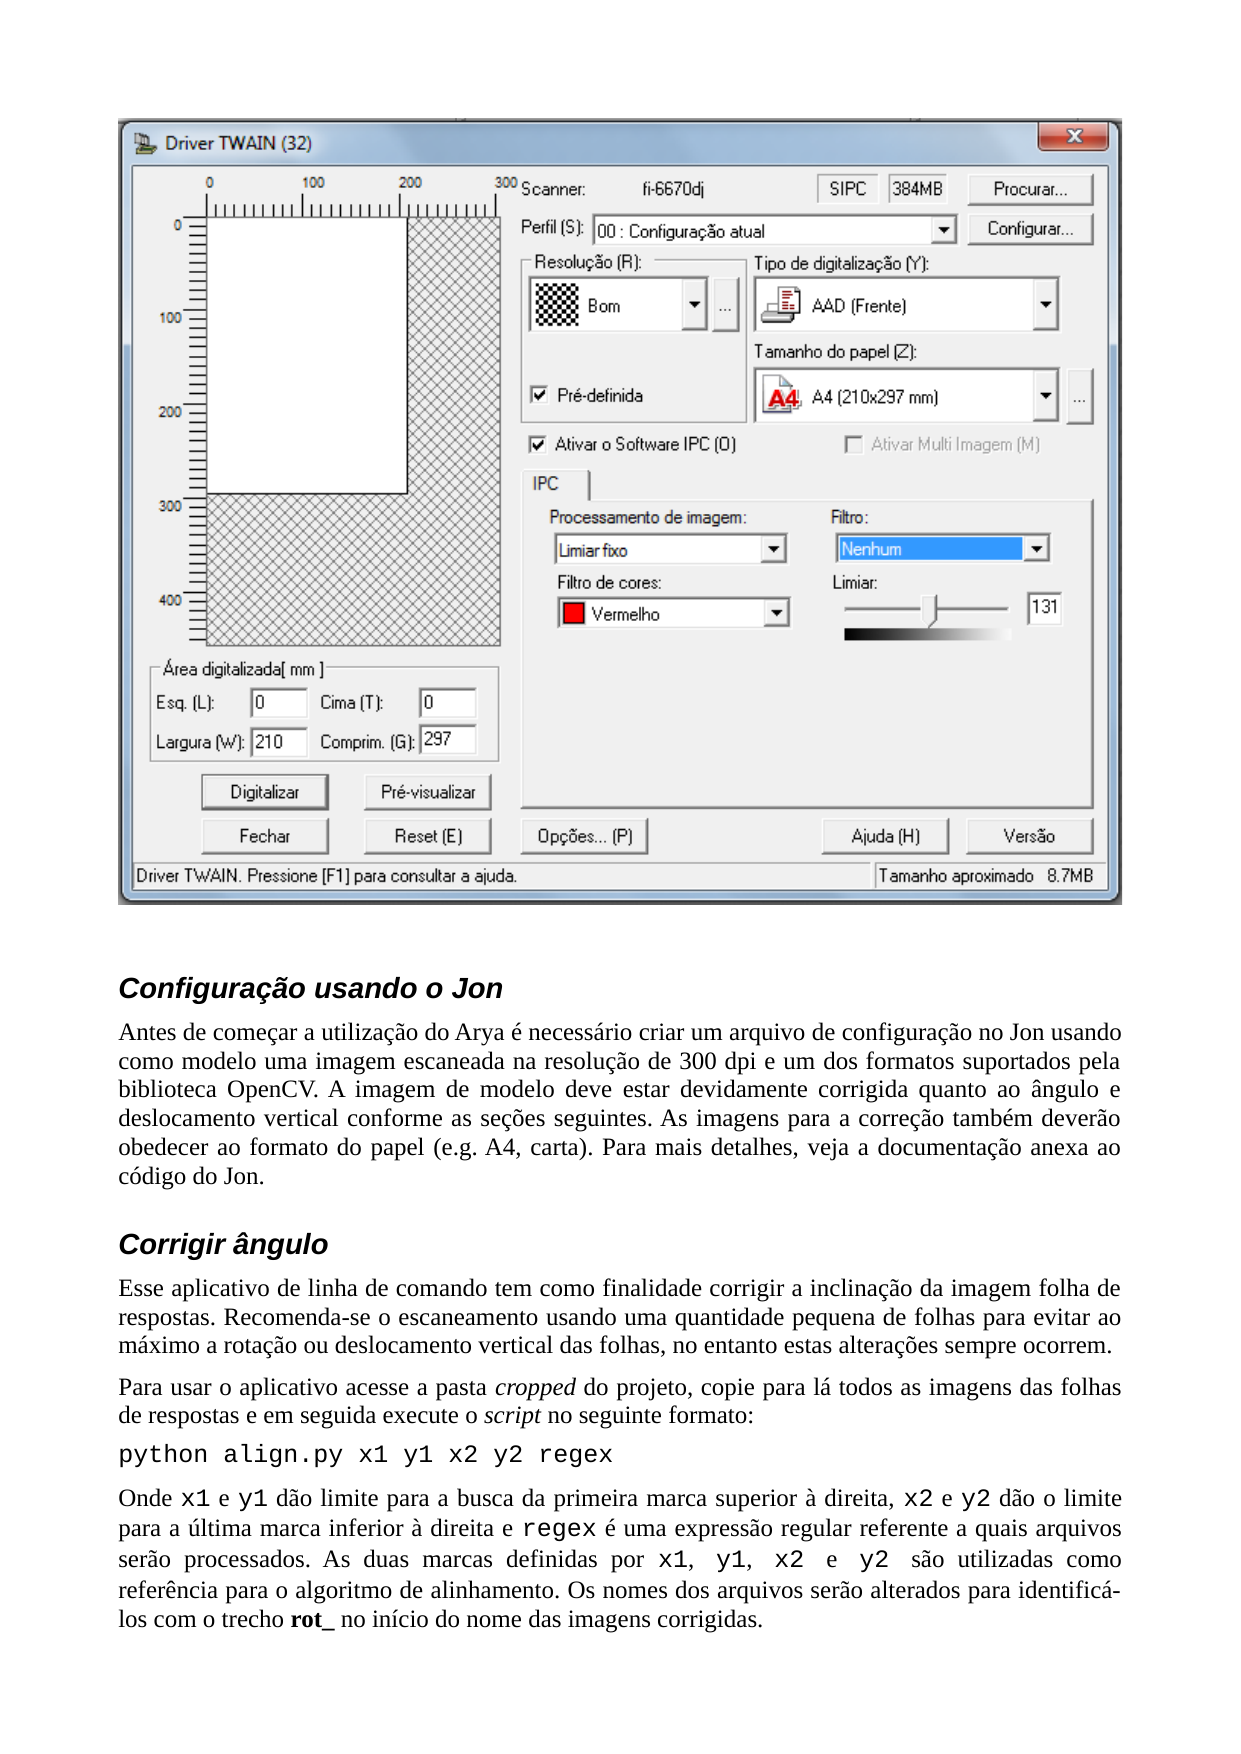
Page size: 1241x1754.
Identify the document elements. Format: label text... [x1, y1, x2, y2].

subtitle Corrigir ângulo [118, 1227, 1122, 1261]
picture [118, 118, 1123, 905]
text Esse aplicativo de linha de comando tem como finalidade corrigir a inclinação da imagem folha de respostas. Recomenda-se o escaneamento usando uma quantidade pequena de folhas para evitar ao máximo a rotação ou deslocamento vertical das folhas, no entanto estas alterações sempre ocorrem. [118, 1273, 1122, 1359]
text Antes de começar a utilização do Arya é necessário criar um arquivo de configuração no Jon usando como modelo uma imagem escaneada na resolução de 300 dpi e um dos formatos suportados pela biblioteca OpenCV. A imagem de modelo deve estar devidamente corrigida quanto ao ângulo e deslocamento vertical conforme as seções seguintes. As imagens para a correção também deverão obedecer ao formato do papel (e.g. A4, carta). Para mais detalhes, veja a documentação anexa ao código do Jon. [118, 1017, 1122, 1189]
subtitle Configuração usando o Jon [118, 971, 1122, 1004]
text python align.py x1 y1 x2 y2 regex [118, 1442, 1122, 1470]
text Para usar o aplicativo acesse a pasta cropped do projeto, copie para lá todos as imagens das folhas de respostas e em seguida execute o script no seguinte formato: [118, 1372, 1122, 1429]
text Onde x1 e y1 dão limite para a busca da primeira marca superior à direita, x2 e y2 dão o limite para a última marca inferior à direita e regex é uma expressão regular referente a quais arquivos serão processados. As duas marcas definidas por x1, y1, x2 e y2 são utilizadas como referência para o algoritmo de alinhamento. Os nomes dos arquivos serão alterados para identificá-los com o trecho rot_ no início do nome das imagens corrigidas. [118, 1483, 1122, 1633]
